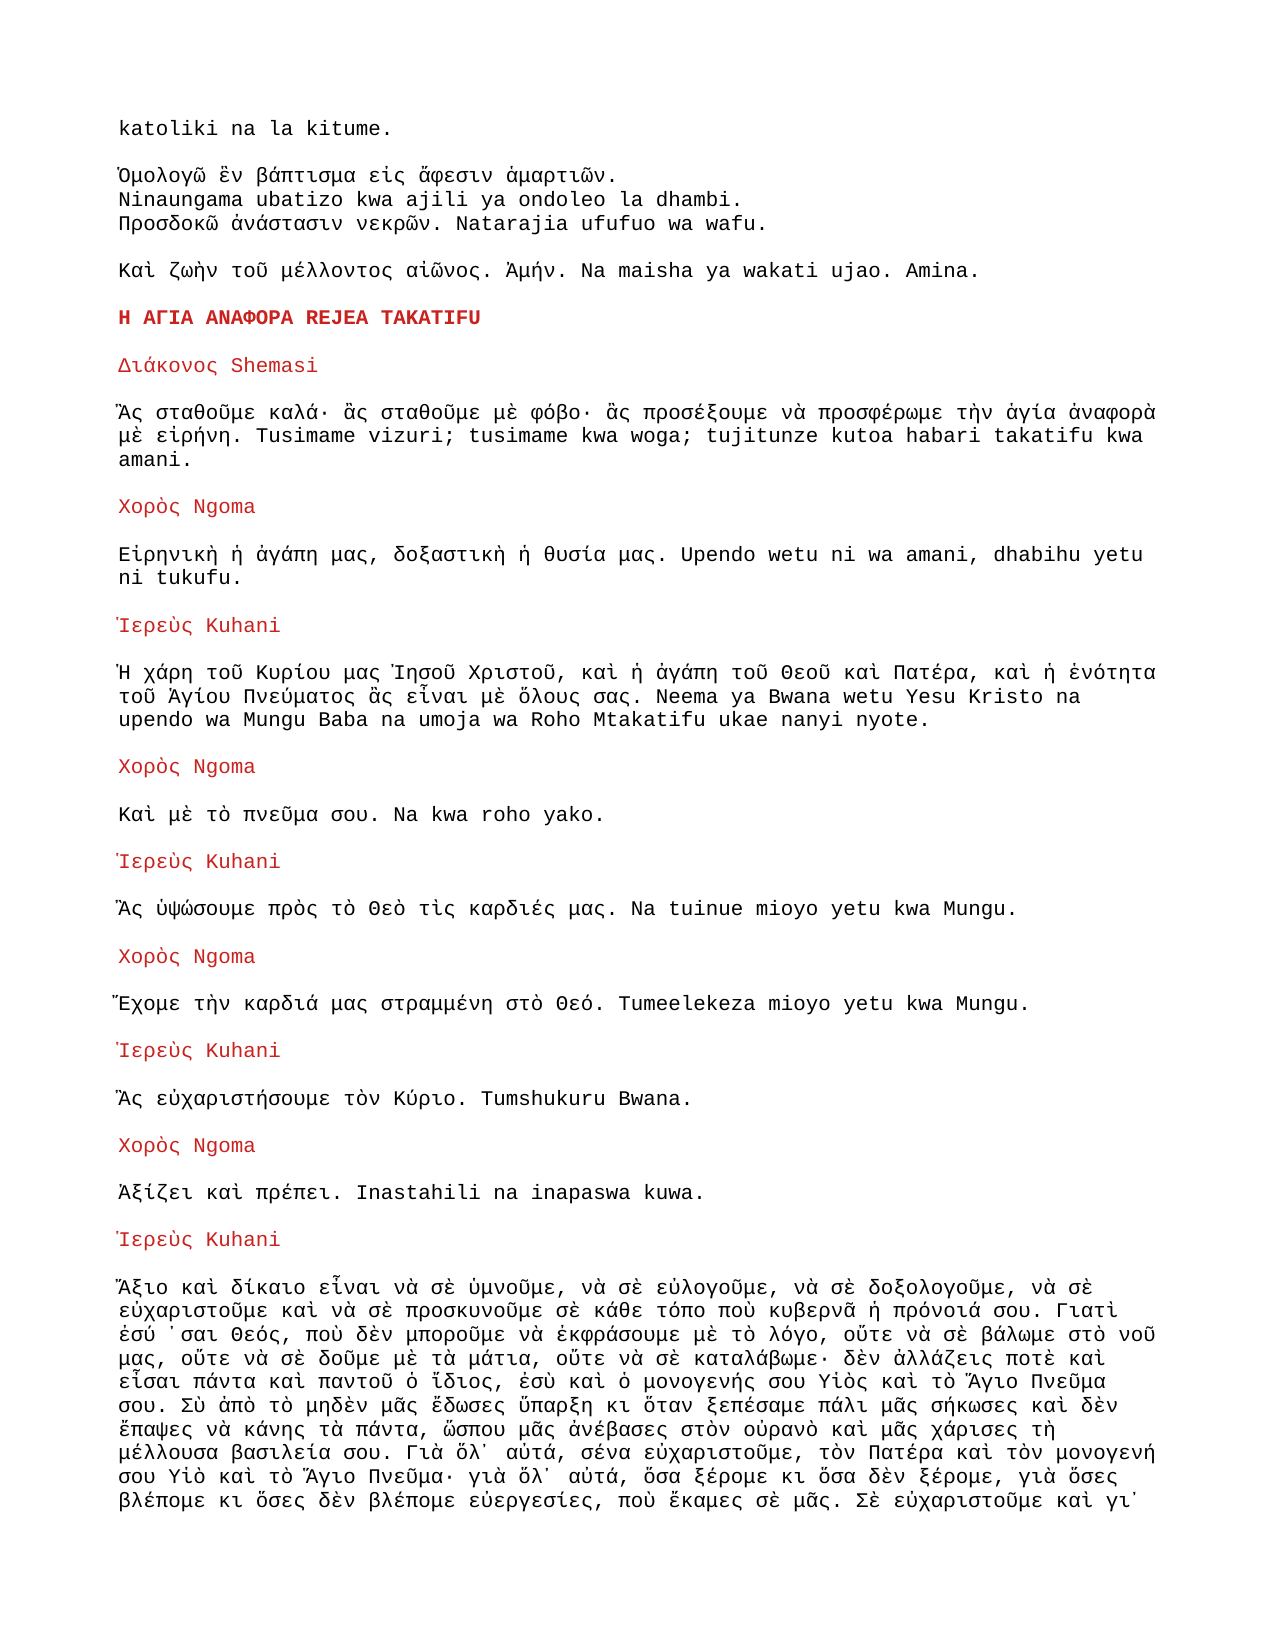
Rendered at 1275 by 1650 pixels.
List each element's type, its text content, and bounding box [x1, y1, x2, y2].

text Προσδοκῶ ἀνάστασιν νεκρῶν. Natarajia ufufuo wa wafu. [118, 213, 1157, 236]
text Ἂς εὐχαριστήσουμε τὸν Κύριο. Tumshukuru Bwana. [118, 1088, 1157, 1111]
text Διάκονος Shemasi [118, 354, 1157, 378]
text Ἡ χάρη τοῦ Κυρίου μας Ἰησοῦ Χριστοῦ, καὶ ἡ ἀγάπη τοῦ Θεοῦ καὶ Πατέρα, καὶ ἡ ἑνότητα τοῦ Ἁγίου Πνεύματος ἂς εἶναι μὲ ὅλους σας. Neema ya Bwana wetu Yesu Kristo na upendo wa Mungu Baba na umoja wa Roho Mtakatifu ukae nanyi nyote. [118, 662, 1157, 733]
text Εἰρηνικὴ ἡ ἀγάπη μας, δοξαστικὴ ἡ θυσία μας. Upendo wetu ni wa amani, dhabihu yetu ni tukufu. [118, 544, 1157, 591]
text Χορὸς Ngoma [118, 1135, 1157, 1158]
text Χορὸς Ngoma [118, 946, 1157, 969]
text Ἂς σταθοῦμε καλά· ἂς σταθοῦμε μὲ φόβο· ἂς προσέξουμε νὰ προσφέρωμε τὴν ἁγία ἀναφορὰ μὲ εἰρήνη. Tusimame vizuri; tusimame kwa woga; tujitunze kutoa habari takatifu kwa amani. [118, 402, 1157, 473]
text Ἱερεὺς Kuhani [118, 615, 1157, 638]
text Καὶ μὲ τὸ πνεῦμα σου. Na kwa roho yako. [118, 804, 1157, 827]
text Η ΑΓΙΑ ΑΝΑΦΟΡΑ REJEA TAKATIFU [118, 307, 1157, 331]
text Καὶ ζωὴν τοῦ μέλλοντος αἰῶνος. Ἀμήν. Na maisha ya wakati ujao. Amina. [118, 260, 1157, 284]
text Ἱερεὺς Kuhani [118, 1040, 1157, 1064]
text Ἔχομε τὴν καρδιά μας στραμμένη στὸ Θεό. Tumeelekeza mioyo yetu kwa Mungu. [118, 993, 1157, 1017]
text Ἄξιο καὶ δίκαιο εἶναι νὰ σὲ ὑμνοῦμε, νὰ σὲ εὐλογοῦμε, νὰ σὲ δοξολογοῦμε, νὰ σὲ εὐχαριστοῦμε καὶ νὰ σὲ προσκυνοῦμε σὲ κάθε τόπο ποὺ κυβερνᾶ ἡ πρόνοιά σου. Γιατὶ ἐσύ ᾿σαι Θεός, ποὺ δὲν μποροῦμε νὰ ἐκφράσουμε μὲ τὸ λόγο, οὔτε νὰ σὲ βάλωμε στὸ νοῦ μας, οὔτε νὰ σὲ δοῦμε μὲ τὰ μάτια, οὔτε νὰ σὲ καταλάβωμε· δὲν ἀλλάζεις ποτὲ καὶ εἶσαι πάντα καὶ παντοῦ ὁ ἴδιος, ἐσὺ καὶ ὁ μονογενής σου Υἱὸς καὶ τὸ Ἅγιο Πνεῦμα σου. Σὺ ἀπὸ τὸ μηδὲν μᾶς ἔδωσες ὕπαρξη κι ὅταν ξεπέσαμε πάλι μᾶς σήκωσες καὶ δὲν ἔπαψες νὰ κάνης τὰ πάντα, ὥσπου μᾶς ἀνέβασες στὸν οὐρανὸ καὶ μᾶς χάρισες τὴ μέλλουσα βασιλεία σου. Γιὰ ὅλ᾿ αὐτά, σένα εὐχαριστοῦμε, τὸν Πατέρα καὶ τὸν μονογενή σου Υἱὸ καὶ τὸ Ἅγιο Πνεῦμα· γιὰ ὅλ᾿ αὐτά, ὅσα ξέρομε κι ὅσα δὲν ξέρομε, γιὰ ὅσες βλέπομε κι ὅσες δὲν βλέπομε εὐεργεσίες, ποὺ ἔκαμες σὲ μᾶς. Σὲ εὐχαριστοῦμε καὶ γι᾿ [118, 1277, 1157, 1513]
text Χορὸς Ngoma [118, 757, 1157, 780]
text Ἀξίζει καὶ πρέπει. Inastahili na inapaswa kuwa. [118, 1182, 1157, 1206]
text Ἱερεὺς Kuhani [118, 1229, 1157, 1253]
text Ἂς ὑψώσουμε πρὸς τὸ Θεὸ τὶς καρδιές μας. Na tuinue mioyo yetu kwa Mungu. [118, 898, 1157, 922]
text Χορὸς Ngoma [118, 496, 1157, 520]
text katoliki na la kitume. [118, 118, 1157, 142]
text Ὁμολογῶ ἓν βάπτισμα εἰς ἄφεσιν ἁμαρτιῶν. Ninaungama ubatizo kwa ajili ya ondoleo la dhambi. [118, 165, 1157, 213]
text Ἱερεὺς Kuhani [118, 851, 1157, 875]
